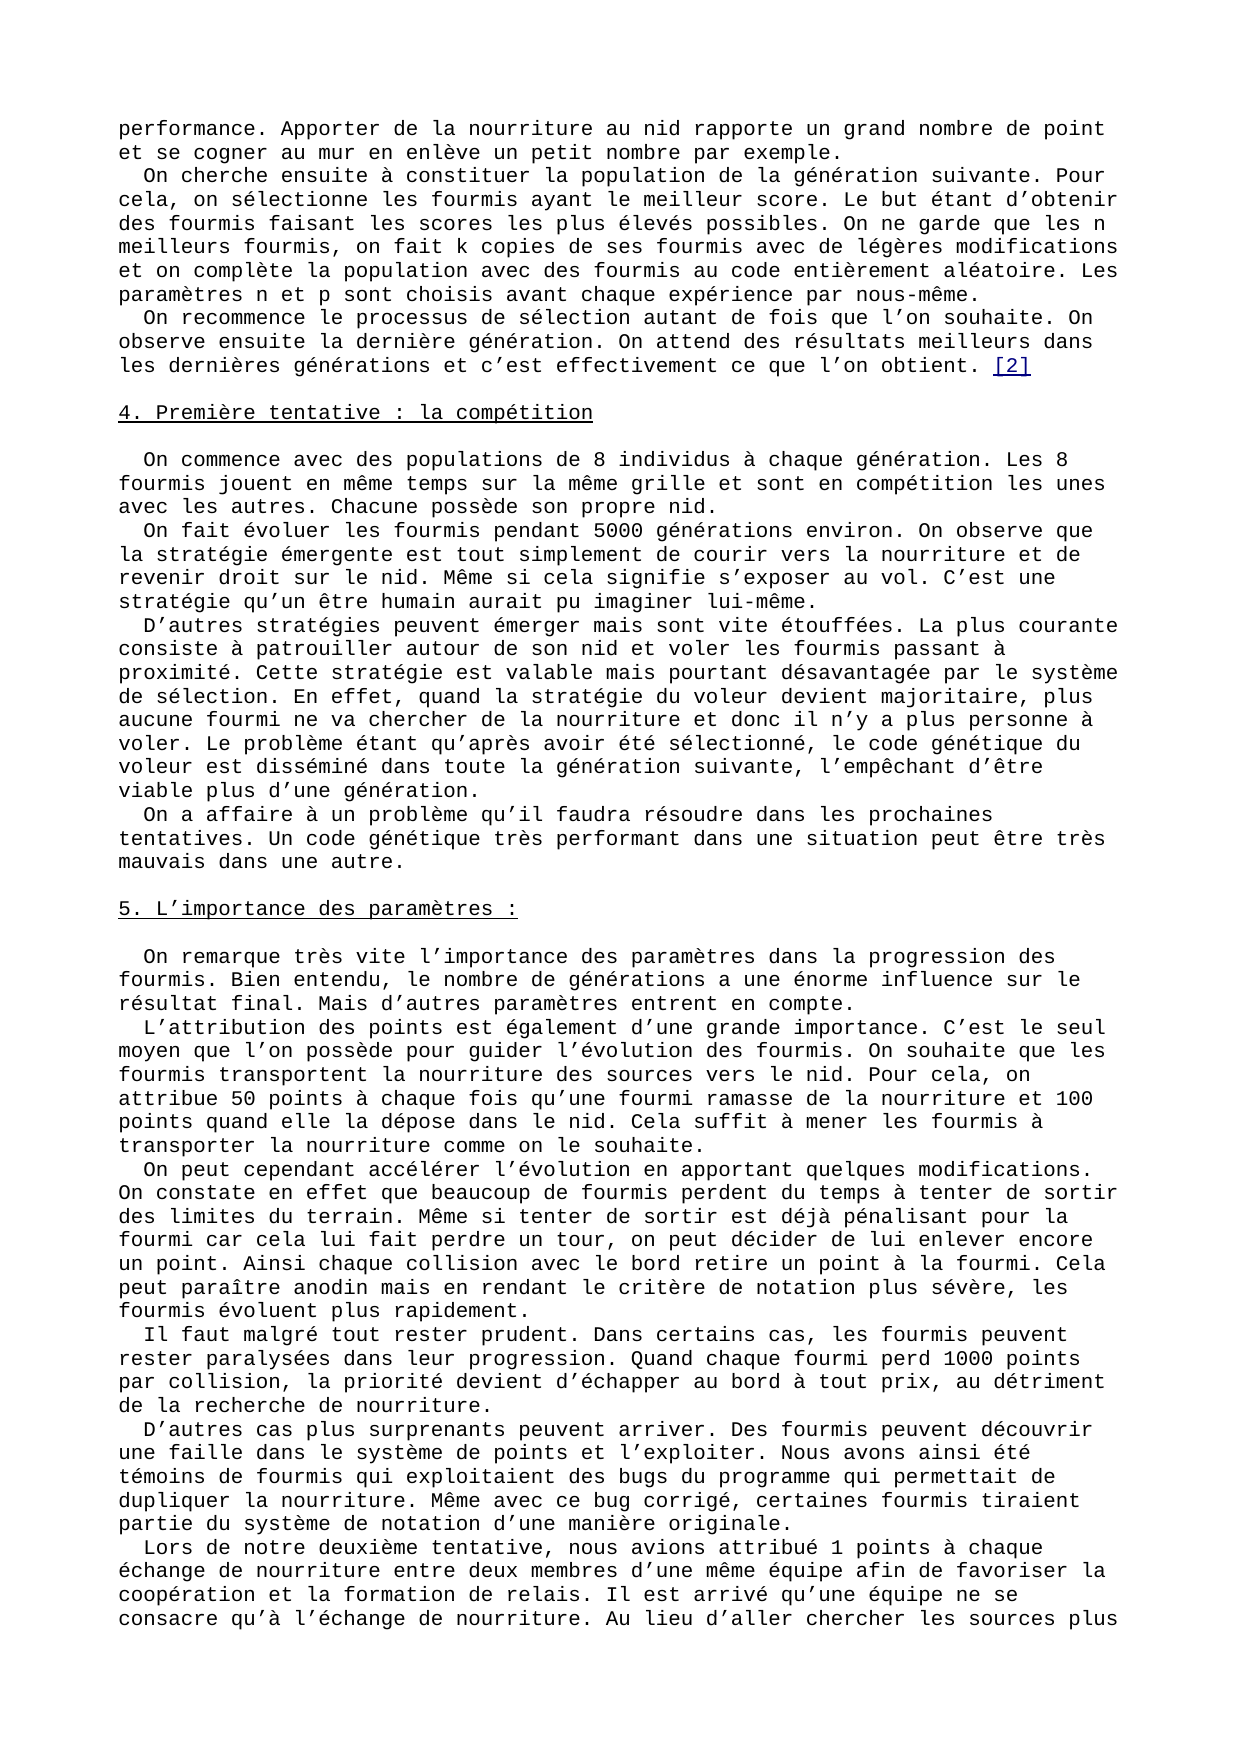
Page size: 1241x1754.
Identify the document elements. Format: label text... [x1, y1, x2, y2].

text D’autres stratégies peuvent émerger mais sont vite étouffées. La plus courante consiste à patrouiller autour de son nid et voler les fourmis passant à proximité. Cette stratégie est valable mais pourtant désavantagée par le système de sélection. En effet, quand la stratégie du voleur devient majoritaire, plus aucune fourmi ne va chercher de la nourriture et donc il n’y a plus personne à voler. Le problème étant qu’après avoir été sélectionné, le code génétique du voleur est disséminé dans toute la génération suivante, l’empêchant d’être viable plus d’une génération. [118, 615, 1122, 804]
text On recommence le processus de sélection autant de fois que l’on souhaite. On observe ensuite la dernière génération. On attend des résultats meilleurs dans les dernières générations et c’est effectivement ce que l’on obtient. [2] [118, 307, 1122, 378]
text On commence avec des populations de 8 individus à chaque génération. Les 8 fourmis jouent en même temps sur la même grille et sont en compétition les unes avec les autres. Chacune possède son propre nid. [118, 449, 1122, 520]
text performance. Apporter de la nourriture au nid rapporte un grand nombre de point et se cogner au mur en enlève un petit nombre par exemple. [118, 118, 1122, 165]
text On cherche ensuite à constituer la population de la génération suivante. Pour cela, on sélectionne les fourmis ayant le meilleur score. Le but étant d’obtenir des fourmis faisant les scores les plus élevés possibles. On ne garde que les n meilleurs fourmis, on fait k copies de ses fourmis avec de légères modifications et on complète la population avec des fourmis au code entièrement aléatoire. Les paramètres n et p sont choisis avant chaque expérience par nous-même. [118, 165, 1122, 307]
text L’attribution des points est également d’une grande importance. C’est le seul moyen que l’on possède pour guider l’évolution des fourmis. On souhaite que les fourmis transportent la nourriture des sources vers le nid. Pour cela, on attribue 50 points à chaque fois qu’une fourmi ramasse de la nourriture et 100 points quand elle la dépose dans le nid. Cela suffit à mener les fourmis à transporter la nourriture comme on le souhaite. [118, 1017, 1122, 1158]
text On peut cependant accélérer l’évolution en apportant quelques modifications. On constate en effet que beaucoup de fourmis perdent du temps à tenter de sortir des limites du terrain. Même si tenter de sortir est déjà pénalisant pour la fourmi car cela lui fait perdre un tour, on peut décider de lui enlever encore un point. Ainsi chaque collision avec le bord retire un point à la fourmi. Cela peut paraître anodin mais en rendant le critère de notation plus sévère, les fourmis évoluent plus rapidement. [118, 1158, 1122, 1324]
text D’autres cas plus surprenants peuvent arriver. Des fourmis peuvent découvrir une faille dans le système de points et l’exploiter. Nous avons ainsi été témoins de fourmis qui exploitaient des bugs du programme qui permettait de dupliquer la nourriture. Même avec ce bug corrigé, certaines fourmis tiraient partie du système de notation d’une manière originale. [118, 1419, 1122, 1537]
text 5. L’importance des paramètres : [118, 898, 1122, 922]
text 4. Première tentative : la compétition [118, 402, 1122, 426]
text Lors de notre deuxième tentative, nous avions attribué 1 points à chaque échange de nourriture entre deux membres d’une même équipe afin de favoriser la coopération et la formation de relais. Il est arrivé qu’une équipe ne se consacre qu’à l’échange de nourriture. Au lieu d’aller chercher les sources plus [118, 1537, 1122, 1631]
text On remarque très vite l’importance des paramètres dans la progression des fourmis. Bien entendu, le nombre de générations a une énorme influence sur le résultat final. Mais d’autres paramètres entrent en compte. [118, 946, 1122, 1017]
text On fait évoluer les fourmis pendant 5000 générations environ. On observe que la stratégie émergente est tout simplement de courir vers la nourriture et de revenir droit sur le nid. Même si cela signifie s’exposer au vol. C’est une stratégie qu’un être humain aurait pu imaginer lui-même. [118, 520, 1122, 615]
text On a affaire à un problème qu’il faudra résoudre dans les prochaines tentatives. Un code génétique très performant dans une situation peut être très mauvais dans une autre. [118, 804, 1122, 875]
text Il faut malgré tout rester prudent. Dans certains cas, les fourmis peuvent rester paralysées dans leur progression. Quand chaque fourmi perd 1000 points par collision, la priorité devient d’échapper au bord à tout prix, au détriment de la recherche de nourriture. [118, 1324, 1122, 1419]
